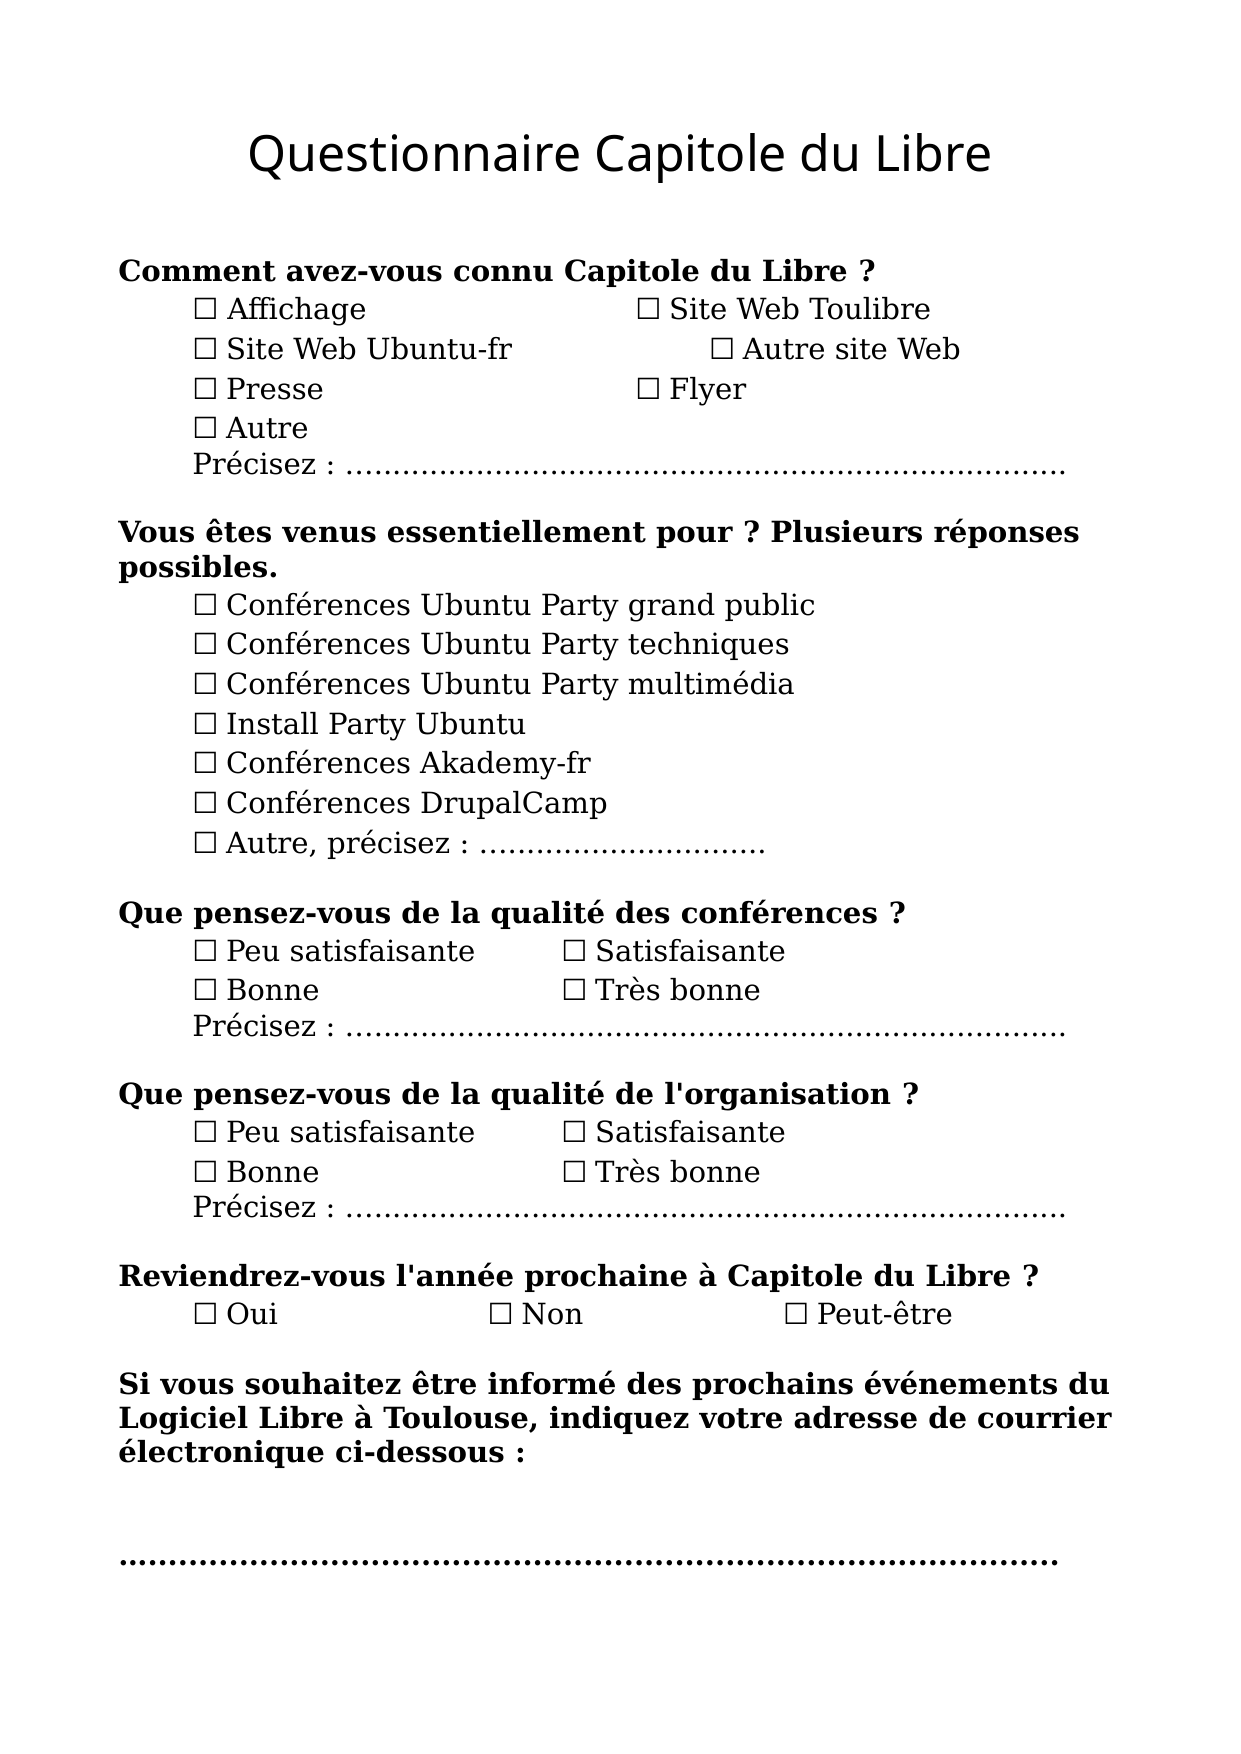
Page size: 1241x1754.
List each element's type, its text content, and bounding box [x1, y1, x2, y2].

text Précisez : …........................................................................... [118, 447, 1122, 481]
text Si vous souhaitez être informé des prochains événements du Logiciel Libre à Toulouse, indiquez votre adresse de courrier électronique ci-dessous : [118, 1367, 1122, 1469]
text ☐ Affichage ☐ Site Web Toulibre ☐ Site Web Ubuntu-fr ☐ Autre site Web [118, 289, 1122, 368]
text Que pensez-vous de la qualité de l'organisation ? [118, 1077, 1122, 1111]
text ☐ Bonne ☐ Très bonne [118, 1151, 1122, 1191]
text Précisez : …........................................................................... [118, 1191, 1122, 1225]
text ☐ Conférences Ubuntu Party grand public [118, 584, 1122, 623]
text ☐ Install Party Ubuntu [118, 703, 1122, 743]
text ☐ Bonne ☐ Très bonne [118, 969, 1122, 1009]
text ☐ Conférences DrupalCamp [118, 782, 1122, 822]
text Comment avez-vous connu Capitole du Libre ? [118, 254, 1122, 289]
text Que pensez-vous de la qualité des conférences ? [118, 896, 1122, 930]
text Précisez : …........................................................................... [118, 1009, 1122, 1043]
text ☐ Peu satisfaisante ☐ Satisfaisante [118, 1111, 1122, 1151]
text ☐ Oui ☐ Non ☐ Peut-être [118, 1293, 1122, 1333]
text ☐ Presse ☐ Flyer ☐ Autre [118, 368, 1122, 447]
text ☐ Conférences Ubuntu Party multimédia [118, 663, 1122, 703]
text Reviendrez-vous l'année prochaine à Capitole du Libre ? [118, 1259, 1122, 1293]
text Questionnaire Capitole du Libre [118, 118, 1122, 186]
text ☐ Autre, précisez : …............................ [118, 822, 1122, 862]
text Vous êtes venus essentiellement pour ? Plusieurs réponses possibles. [118, 515, 1122, 584]
text ☐ Conférences Akademy-fr [118, 743, 1122, 782]
text ….......................................................................................... [118, 1504, 1122, 1572]
text ☐ Conférences Ubuntu Party techniques [118, 623, 1122, 663]
text ☐ Peu satisfaisante ☐ Satisfaisante [118, 930, 1122, 969]
